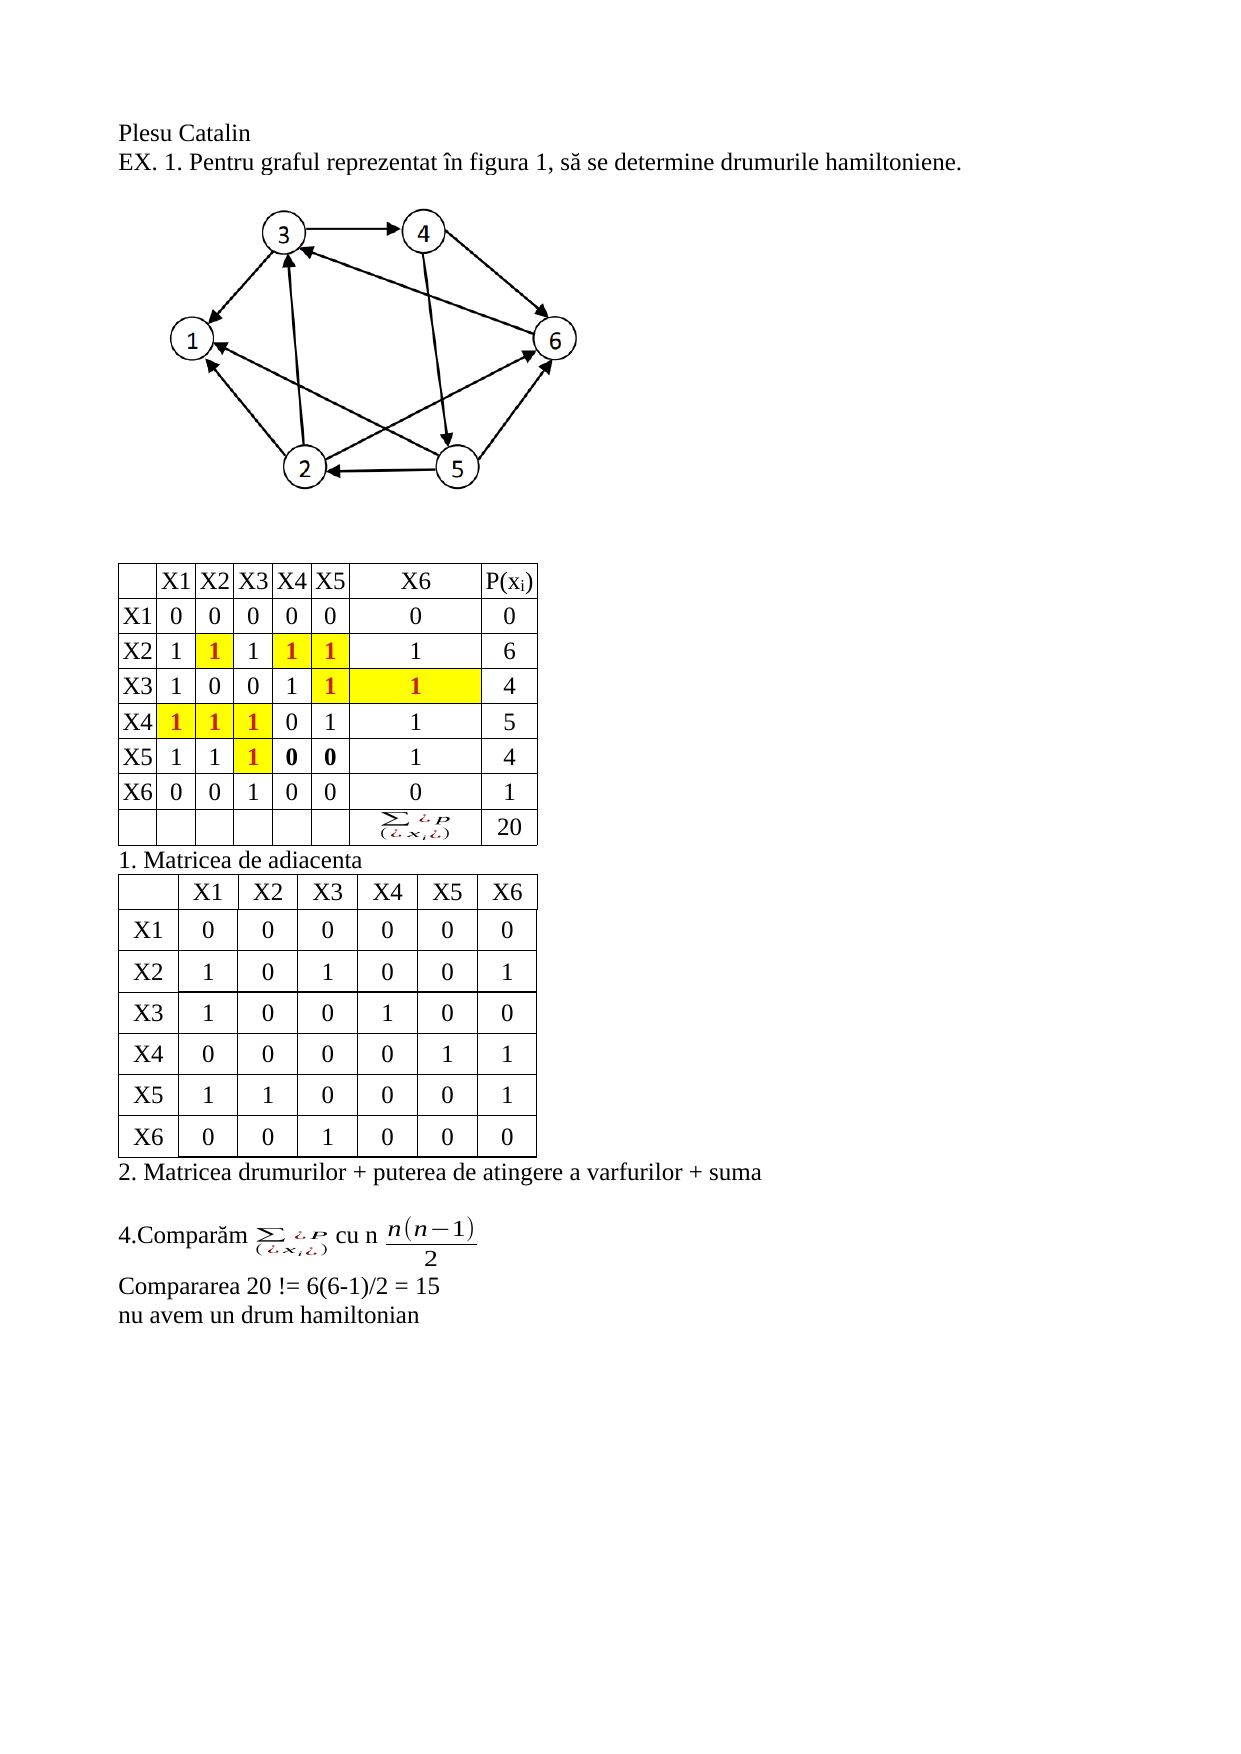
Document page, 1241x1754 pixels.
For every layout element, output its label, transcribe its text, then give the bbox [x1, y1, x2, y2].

table_cell X4 [119, 704, 156, 738]
table_cell 0 [418, 951, 477, 991]
table_cell 1 [196, 704, 233, 738]
table_cell 0 [358, 1075, 417, 1115]
table_cell 0 [312, 599, 349, 633]
table_cell 1 [312, 704, 349, 738]
table_cell 6 [482, 634, 537, 668]
table_cell 0 [234, 669, 272, 703]
table_cell 0 [478, 910, 536, 950]
table_cell 1 [298, 951, 357, 991]
table_cell 1 [478, 951, 536, 991]
text Plesu Catalin [118, 118, 1122, 147]
table_cell 4 [482, 739, 537, 773]
table_cell 0 [418, 993, 477, 1033]
table_header X5 [312, 564, 349, 598]
table_cell [234, 810, 272, 844]
table_header [119, 564, 156, 598]
table_cell [119, 810, 156, 844]
table_cell 1 [234, 634, 272, 668]
table_cell 1 [350, 704, 481, 738]
table_cell 0 [418, 1075, 477, 1115]
table_cell [196, 810, 233, 844]
table_cell 1 [157, 669, 195, 703]
table_cell 1 [358, 993, 417, 1033]
table_header X3 [234, 564, 272, 598]
table_cell 0 [196, 669, 233, 703]
table_cell X1 [119, 910, 178, 950]
table_header P(xi) [482, 564, 537, 598]
table_cell 1 [418, 1034, 477, 1074]
table_header X1 [179, 875, 238, 909]
table_cell 0 [482, 599, 537, 633]
table_cell 0 [312, 739, 349, 773]
table_cell X2 [119, 634, 156, 668]
text 4.Comparăm cu n [118, 1215, 1122, 1271]
table_cell 20 [482, 810, 537, 844]
table_cell 1 [273, 669, 311, 703]
table_cell 0 [418, 1116, 477, 1156]
table_cell 1 [179, 1075, 237, 1115]
table_cell 1 [234, 704, 272, 738]
table_cell 1 [273, 634, 311, 668]
table_cell 1 [196, 634, 233, 668]
table_header X1 [157, 564, 195, 598]
table_cell 0 [298, 910, 357, 950]
text 2. Matricea drumurilor + puterea de atingere a varfurilor + suma [118, 1157, 1122, 1186]
table_header X2 [239, 875, 297, 909]
table_cell X4 [119, 1034, 178, 1074]
table_cell 0 [273, 739, 311, 773]
table_cell 0 [179, 1034, 237, 1074]
table_cell 0 [238, 910, 297, 950]
table_cell 1 [157, 634, 195, 668]
table_cell 0 [196, 774, 233, 808]
table_cell 1 [312, 669, 349, 703]
table_header X6 [350, 564, 481, 598]
table_cell 0 [358, 1034, 417, 1074]
table_cell X5 [119, 739, 156, 773]
table_cell 0 [157, 599, 195, 633]
text Compararea 20 != 6(6-1)/2 = 15 [118, 1271, 1122, 1300]
table_header X4 [358, 875, 417, 909]
table_cell 1 [196, 739, 233, 773]
table_cell 0 [157, 774, 195, 808]
table_cell 0 [273, 599, 311, 633]
table_cell X6 [119, 1116, 178, 1156]
table_cell 0 [350, 774, 481, 808]
table_cell 0 [298, 1075, 357, 1115]
table_header [119, 875, 178, 909]
table_cell X3 [119, 993, 178, 1033]
table_cell 0 [418, 910, 477, 950]
table_cell 0 [179, 910, 237, 950]
table_cell 0 [358, 910, 417, 950]
table_cell 1 [238, 1075, 297, 1115]
text 1. Matricea de adiacenta [118, 845, 1122, 874]
table_cell 0 [478, 993, 536, 1033]
table_cell 0 [234, 599, 272, 633]
table_cell 1 [350, 669, 481, 703]
table_cell 0 [179, 1116, 237, 1156]
table_cell 1 [312, 634, 349, 668]
table_cell 0 [238, 993, 297, 1033]
table_cell [157, 810, 195, 844]
table_cell 0 [312, 774, 349, 808]
table_cell 0 [273, 774, 311, 808]
table_cell 1 [179, 951, 237, 991]
table_cell 1 [234, 774, 272, 808]
table_cell 0 [478, 1116, 536, 1156]
table_cell 1 [350, 739, 481, 773]
table_cell 1 [234, 739, 272, 773]
table_cell 1 [298, 1116, 357, 1156]
table_cell 0 [358, 951, 417, 991]
text nu avem un drum hamiltonian [118, 1300, 1122, 1329]
table_cell X6 [119, 774, 156, 808]
table_header X5 [418, 875, 477, 909]
table_cell 0 [238, 951, 297, 991]
table_cell 1 [157, 739, 195, 773]
table_cell 0 [238, 1034, 297, 1074]
table_header X3 [298, 875, 357, 909]
table_cell X1 [119, 599, 156, 633]
table_cell 0 [196, 599, 233, 633]
table_cell [350, 810, 481, 844]
table_header X2 [196, 564, 233, 598]
table_cell X5 [119, 1075, 178, 1115]
table_cell 0 [350, 599, 481, 633]
table_cell [312, 810, 349, 844]
table_cell 0 [358, 1116, 417, 1156]
table_cell [273, 810, 311, 844]
table_cell X2 [119, 951, 178, 991]
table_cell 1 [179, 993, 237, 1033]
table_cell 1 [157, 704, 195, 738]
table_cell 1 [350, 634, 481, 668]
table_header X6 [478, 875, 537, 909]
table_cell 1 [482, 774, 537, 808]
table_cell 0 [273, 704, 311, 738]
table_header X4 [273, 564, 311, 598]
table_cell 0 [298, 993, 357, 1033]
table_cell 1 [478, 1034, 536, 1074]
table_cell X3 [119, 669, 156, 703]
table_cell 4 [482, 669, 537, 703]
text EX. 1. Pentru graful reprezentat în figura 1, să se determine drumurile hamiltoniene. [118, 147, 1122, 176]
table_cell 1 [478, 1075, 536, 1115]
table_cell 0 [298, 1034, 357, 1074]
table_cell 5 [482, 704, 537, 738]
table_cell 0 [238, 1116, 297, 1156]
